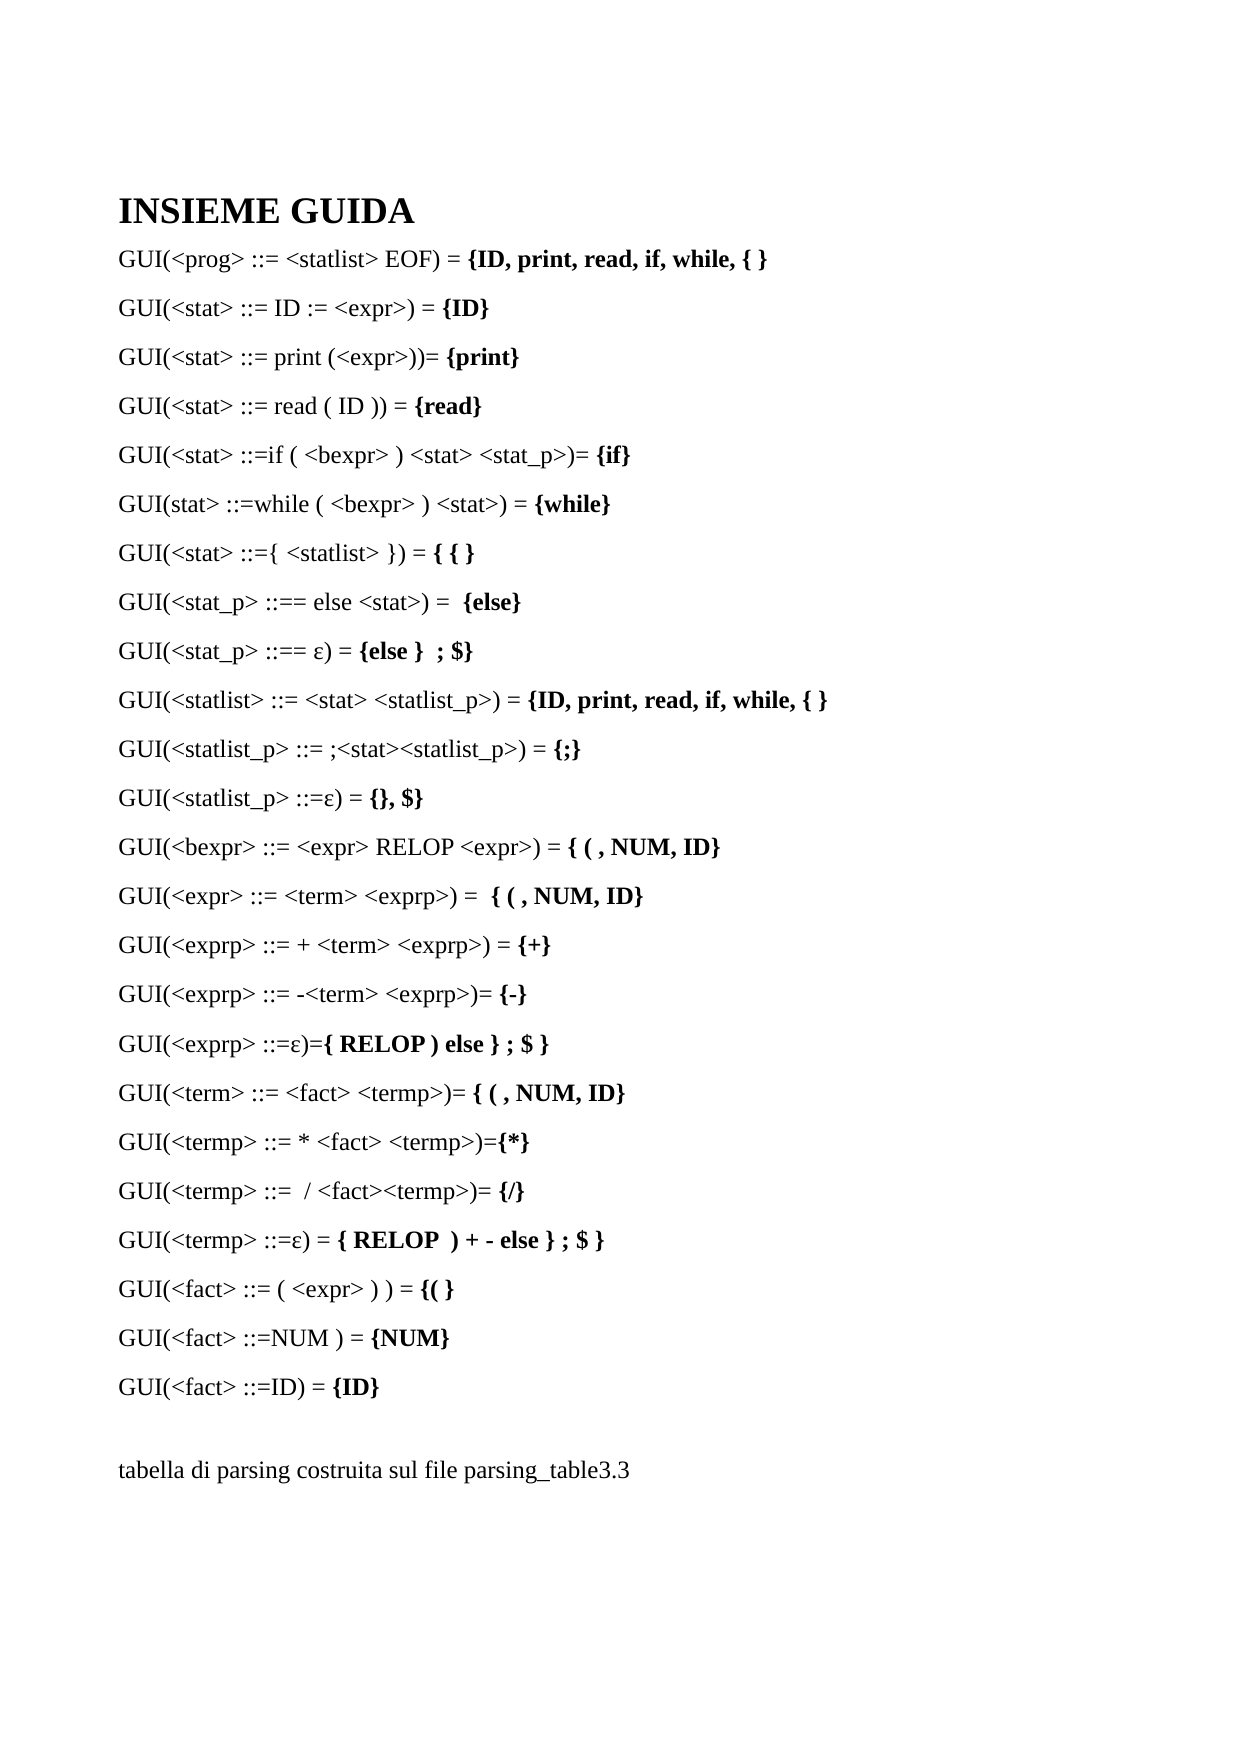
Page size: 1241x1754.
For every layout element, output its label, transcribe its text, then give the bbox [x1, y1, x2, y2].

text GUI(<statlist_p> ::=ε) = {}, $} [118, 783, 1122, 812]
text GUI(<stat> ::={ <statlist> }) = { { } [118, 538, 1122, 567]
text GUI(<stat> ::= ID := <expr>) = {ID} [118, 293, 1122, 321]
text GUI(stat> ::=while ( <bexpr> ) <stat>) = {while} [118, 489, 1122, 518]
text GUI(<stat_p> ::== ε) = {else } ; $} [118, 636, 1122, 665]
text GUI(<term> ::= <fact> <termp>)= { ( , NUM, ID} [118, 1078, 1122, 1106]
text GUI(<fact> ::=NUM ) = {NUM} [118, 1323, 1122, 1352]
text GUI(<stat_p> ::== else <stat>) = {else} [118, 587, 1122, 616]
text GUI(<stat> ::= read ( ID )) = {read} [118, 391, 1122, 419]
text GUI(<exprp> ::= + <term> <exprp>) = {+} [118, 931, 1122, 959]
text GUI(<termp> ::= * <fact> <termp>)={*} [118, 1127, 1122, 1156]
subtitle INSIEME GUIDA [118, 188, 1122, 231]
text GUI(<expr> ::= <term> <exprp>) = { ( , NUM, ID} [118, 881, 1122, 910]
text GUI(<termp> ::=ε) = { RELOP ) + - else } ; $ } [118, 1225, 1122, 1254]
text GUI(<statlist> ::= <stat> <statlist_p>) = {ID, print, read, if, while, { } [118, 685, 1122, 714]
text GUI(<stat> ::= print (<expr>))= {print} [118, 342, 1122, 371]
text GUI(<exprp> ::=ε)={ RELOP ) else } ; $ } [118, 1029, 1122, 1057]
text GUI(<stat> ::=if ( <bexpr> ) <stat> <stat_p>)= {if} [118, 440, 1122, 469]
text GUI(<fact> ::=ID) = {ID} [118, 1372, 1122, 1435]
text GUI(<termp> ::= / <fact><termp>)= {/} [118, 1176, 1122, 1204]
text GUI(<bexpr> ::= <expr> RELOP <expr>) = { ( , NUM, ID} [118, 832, 1122, 861]
text GUI(<statlist_p> ::= ;<stat><statlist_p>) = {;} [118, 734, 1122, 763]
text GUI(<exprp> ::= -<term> <exprp>)= {-} [118, 979, 1122, 1008]
text tabella di parsing costruita sul file parsing_table3.3 [118, 1456, 1122, 1484]
text GUI(<prog> ::= <statlist> EOF) = {ID, print, read, if, while, { } [118, 244, 1122, 272]
text GUI(<fact> ::= ( <expr> ) ) = {( } [118, 1274, 1122, 1303]
